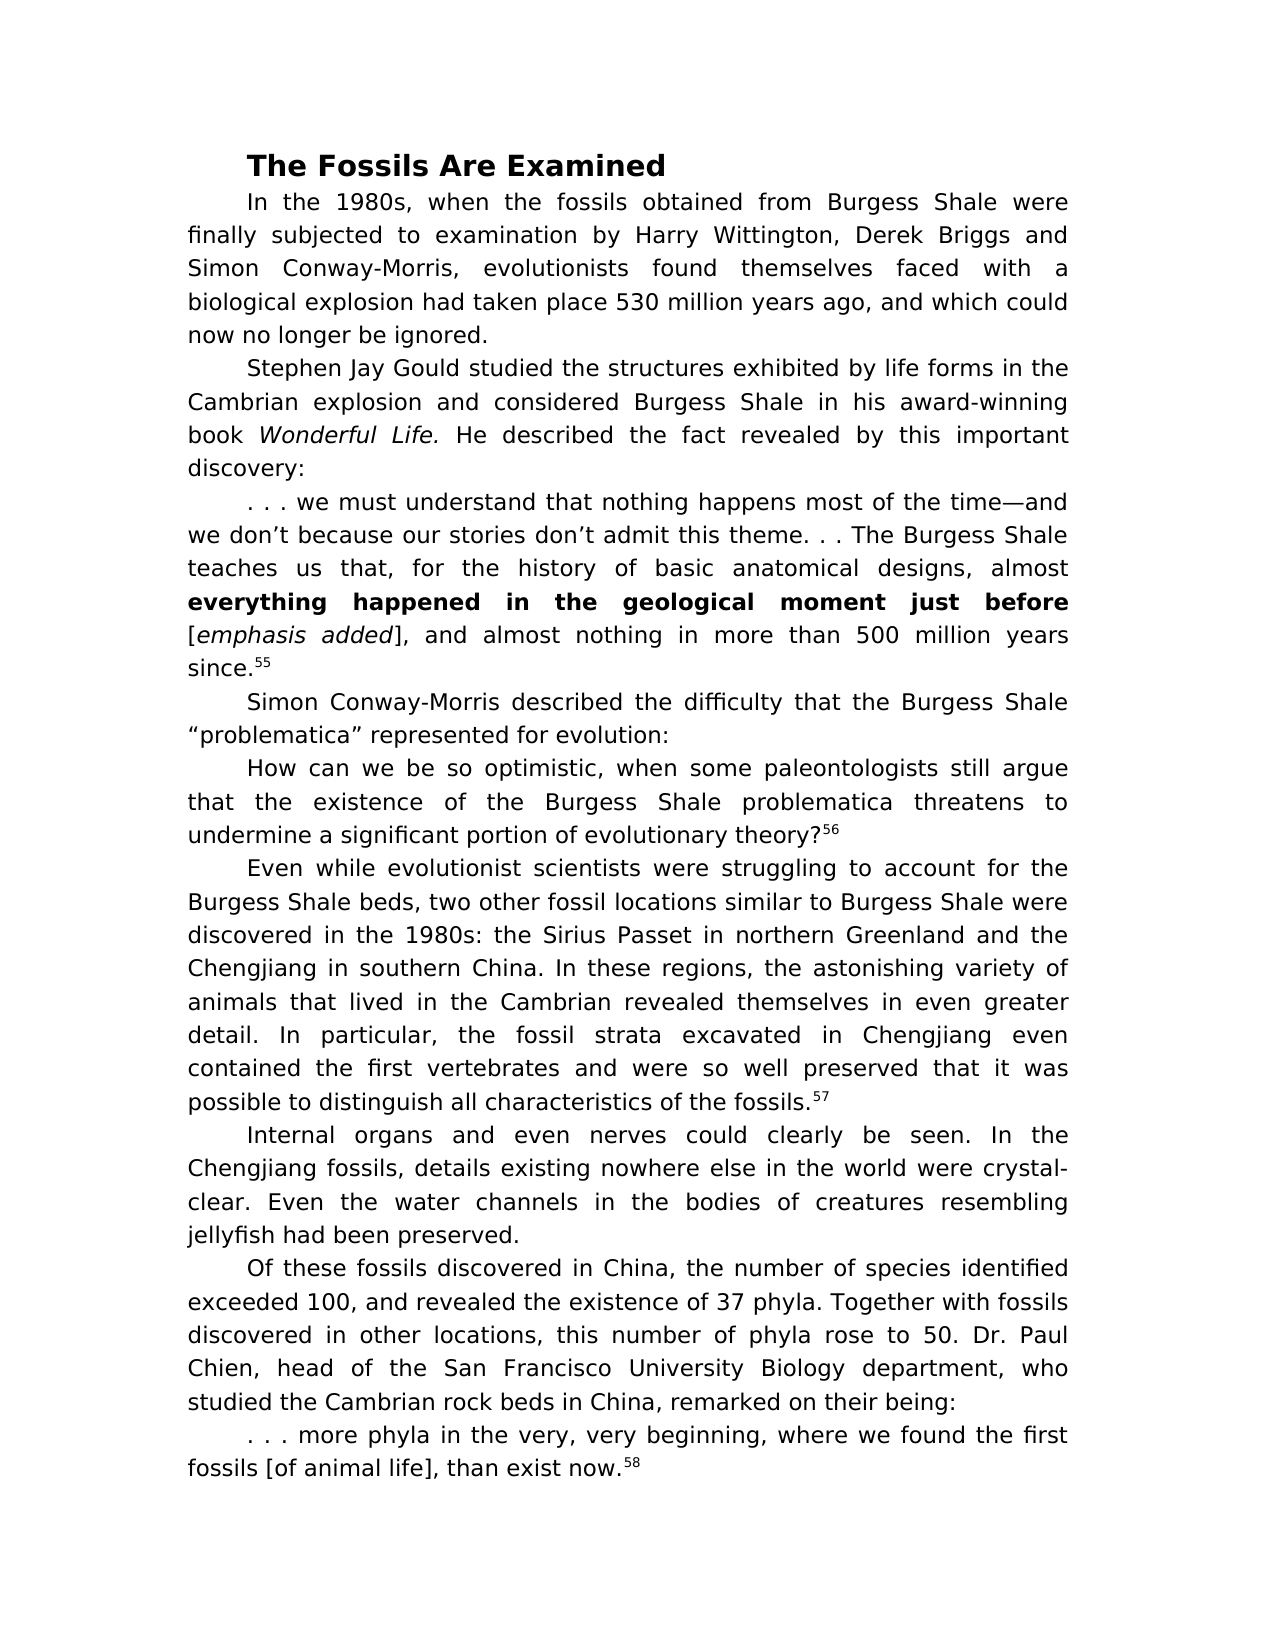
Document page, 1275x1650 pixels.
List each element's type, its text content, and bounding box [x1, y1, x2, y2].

text . . . more phyla in the very, very beginning, where we found the first fossils [of animal life], than exist now.58 [187, 1417, 1070, 1483]
text Simon Conway-Morris described the difficulty that the Burgess Shale “problematica” represented for evolution: [187, 683, 1070, 750]
text Of these fossils discovered in China, the number of species identified exceeded 100, and revealed the existence of 37 phyla. Together with fossils discovered in other locations, this number of phyla rose to 50. Dr. Paul Chien, head of the San Francisco University Biology department, who studied the Cambrian rock beds in China, remarked on their being: [187, 1250, 1070, 1417]
text How can we be so optimistic, when some paleontologists still argue that the existence of the Burgess Shale problematica threatens to undermine a significant portion of evolutionary theory?56 [187, 750, 1070, 850]
text Stephen Jay Gould studied the structures exhibited by life forms in the Cambrian explosion and considered Burgess Shale in his award-winning book Wonderful Life. He described the fact revealed by this important discovery: [187, 350, 1070, 483]
text In the 1980s, when the fossils obtained from Burgess Shale were finally subjected to examination by Harry Wittington, Derek Briggs and Simon Conway-Morris, evolutionists found themselves faced with a biological explosion had taken place 530 million years ago, and which could now no longer be ignored. [187, 183, 1070, 350]
text Internal organs and even nerves could clearly be seen. In the Chengjiang fossils, details existing nowhere else in the world were crystal-clear. Even the water channels in the bodies of creatures resembling jellyfish had been preserved. [187, 1117, 1070, 1250]
text . . . we must understand that nothing happens most of the time—and we don’t because our stories don’t admit this theme. . . The Burgess Shale teaches us that, for the history of basic anatomical designs, almost everything happened in the geological moment just before [emphasis added], and almost nothing in more than 500 million years since.55 [187, 483, 1070, 683]
text Even while evolutionist scientists were struggling to account for the Burgess Shale beds, two other fossil locations similar to Burgess Shale were discovered in the 1980s: the Sirius Passet in northern Greenland and the Chengjiang in southern China. In these regions, the astonishing variety of animals that lived in the Cambrian revealed themselves in even greater detail. In particular, the fossil strata excavated in Chengjiang even contained the first vertebrates and were so well preserved that it was possible to distinguish all characteristics of the fossils.57 [187, 850, 1070, 1117]
text The Fossils Are Examined [187, 150, 1070, 183]
